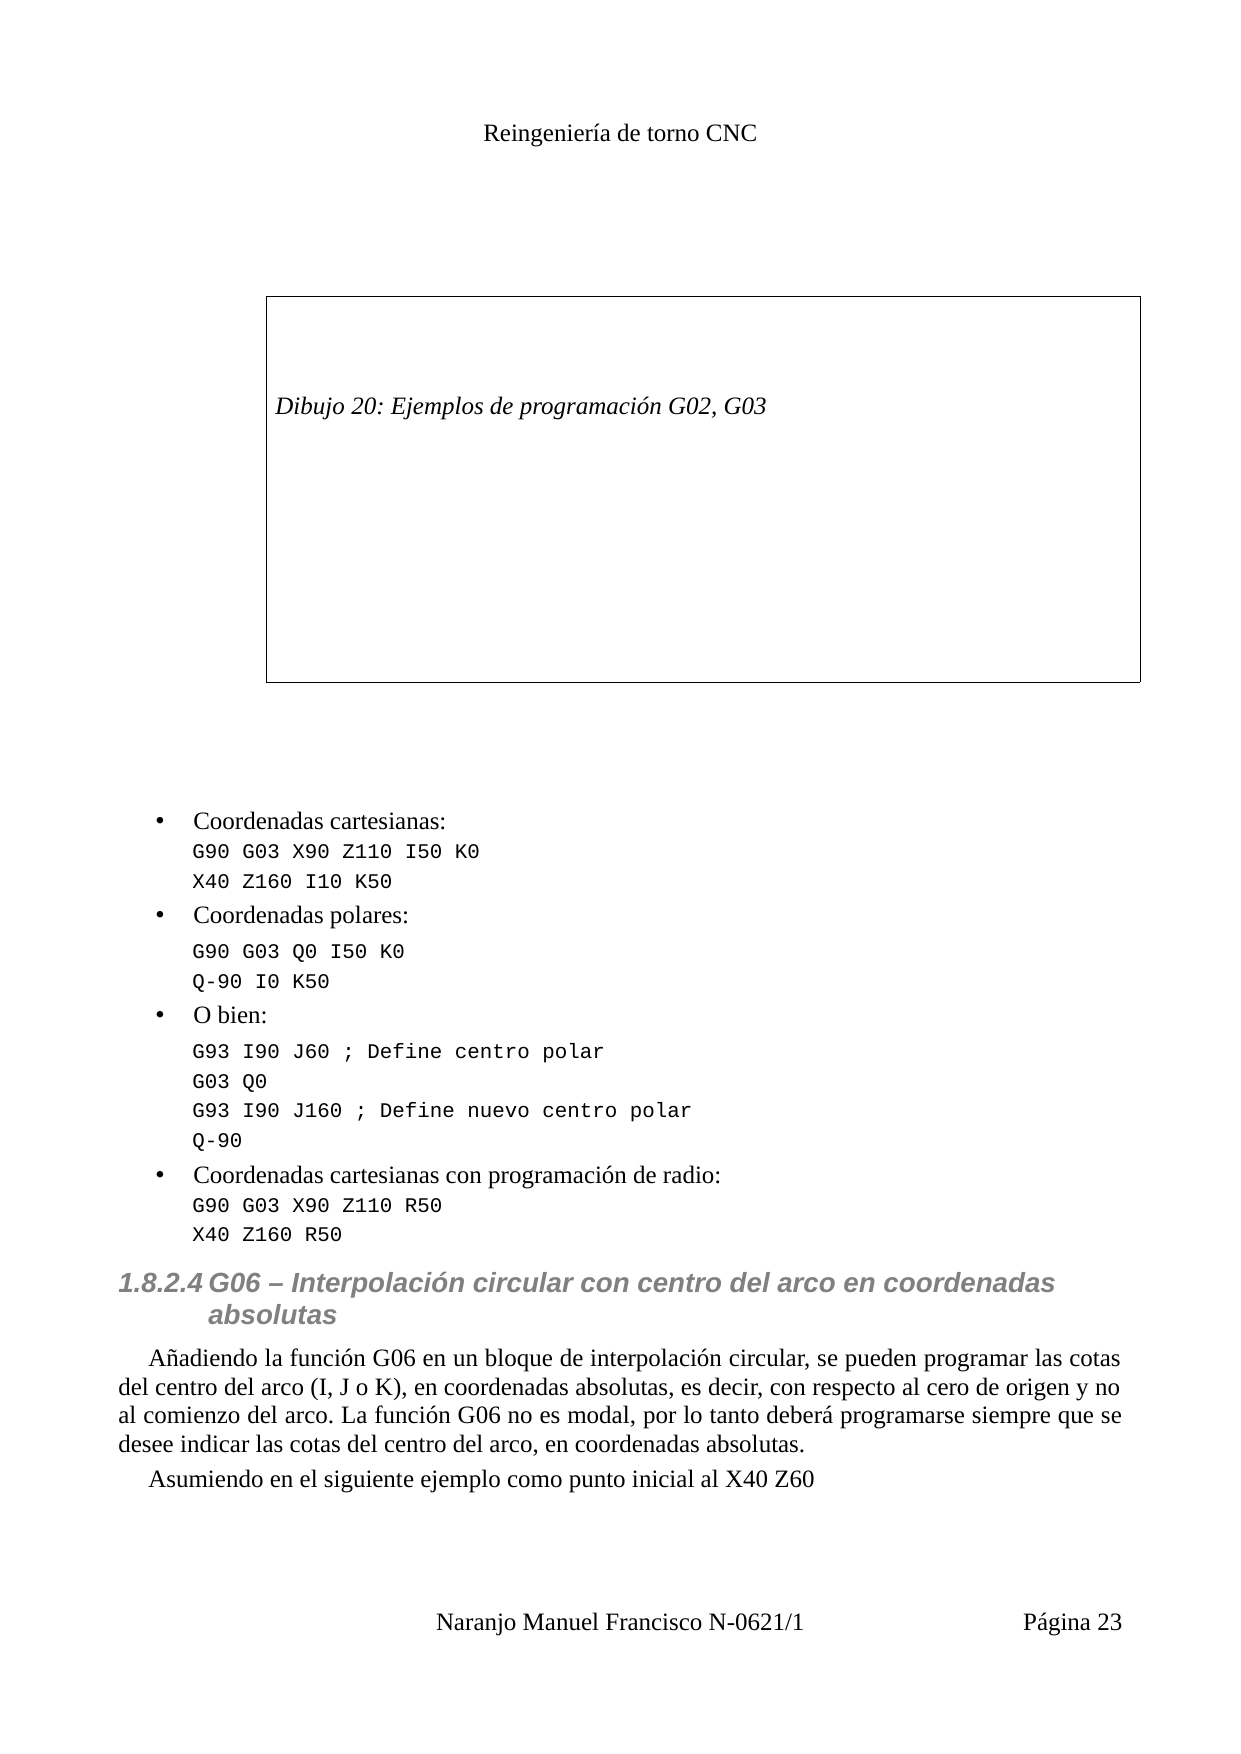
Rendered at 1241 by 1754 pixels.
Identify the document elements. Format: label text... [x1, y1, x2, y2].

text G03 Q0 [118, 1071, 1122, 1094]
text Asumiendo en el siguiente ejemplo como punto inicial al X40 Z60 [118, 1464, 1122, 1493]
text G93 I90 J160 ; Define nuevo centro polar [118, 1101, 1122, 1124]
text Q-90 [118, 1130, 1122, 1154]
text Q-90 I0 K50 [118, 971, 1122, 994]
list Coordenadas cartesianas con programación de radio: [156, 1160, 1122, 1189]
text G90 G03 X90 Z110 I50 K0 [118, 841, 1122, 864]
list Coordenadas cartesianas: [156, 806, 1122, 835]
text X40 Z160 R50 [118, 1224, 1122, 1248]
text G93 I90 J60 ; Define centro polar [118, 1035, 1122, 1065]
text G90 G03 Q0 I50 K0 [118, 935, 1122, 965]
table_header [275, 317, 1131, 367]
text Dibujo 20: Ejemplos de programación G02, G03 [275, 391, 1131, 420]
list Coordenadas polares: [156, 900, 1122, 929]
text Añadiendo la función G06 en un bloque de interpolación circular, se pueden programar las cotas del centro del arco (I, J o K), en coordenadas absolutas, es decir, con respecto al cero de origen y no al comienzo del arco. La función G06 no es modal, por lo tanto deberá programarse siempre que se desee indicar las cotas del centro del arco, en coordenadas absolutas. [118, 1343, 1122, 1458]
list O bien: [156, 1000, 1122, 1029]
text X40 Z160 I10 K50 [118, 871, 1122, 894]
text G90 G03 X90 Z110 R50 [118, 1195, 1122, 1218]
subtitle G06 – Interpolación circular con centro del arco en coordenadas absolutas [118, 1267, 1122, 1330]
